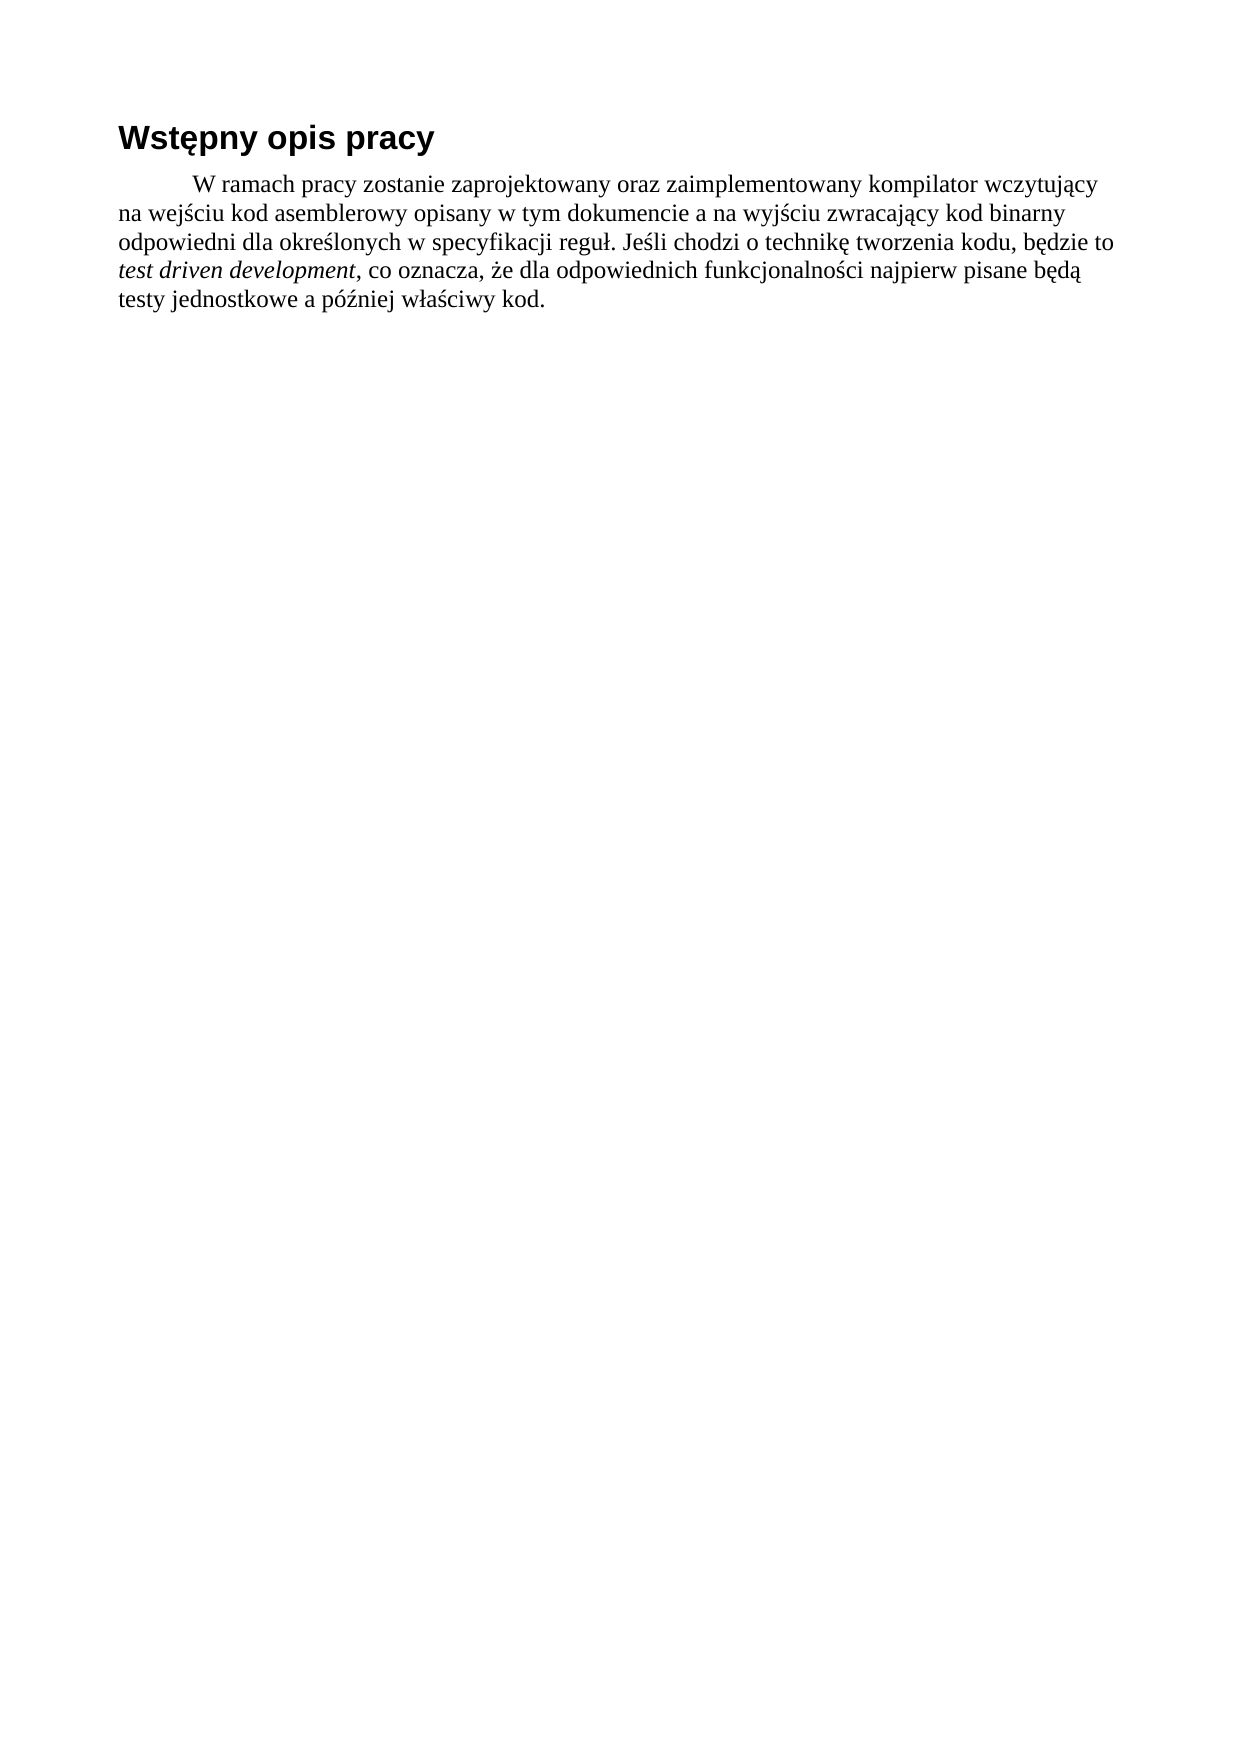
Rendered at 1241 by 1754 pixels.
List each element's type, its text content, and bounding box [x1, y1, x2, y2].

subtitle Wstępny opis pracy [118, 118, 1122, 157]
text W ramach pracy zostanie zaprojektowany oraz zaimplementowany kompilator wczytujący na wejściu kod asemblerowy opisany w tym dokumencie a na wyjściu zwracający kod binarny odpowiedni dla określonych w specyfikacji reguł. Jeśli chodzi o technikę tworzenia kodu, będzie to test driven development, co oznacza, że dla odpowiednich funkcjonalności najpierw pisane będą testy jednostkowe a później właściwy kod. [118, 169, 1122, 313]
